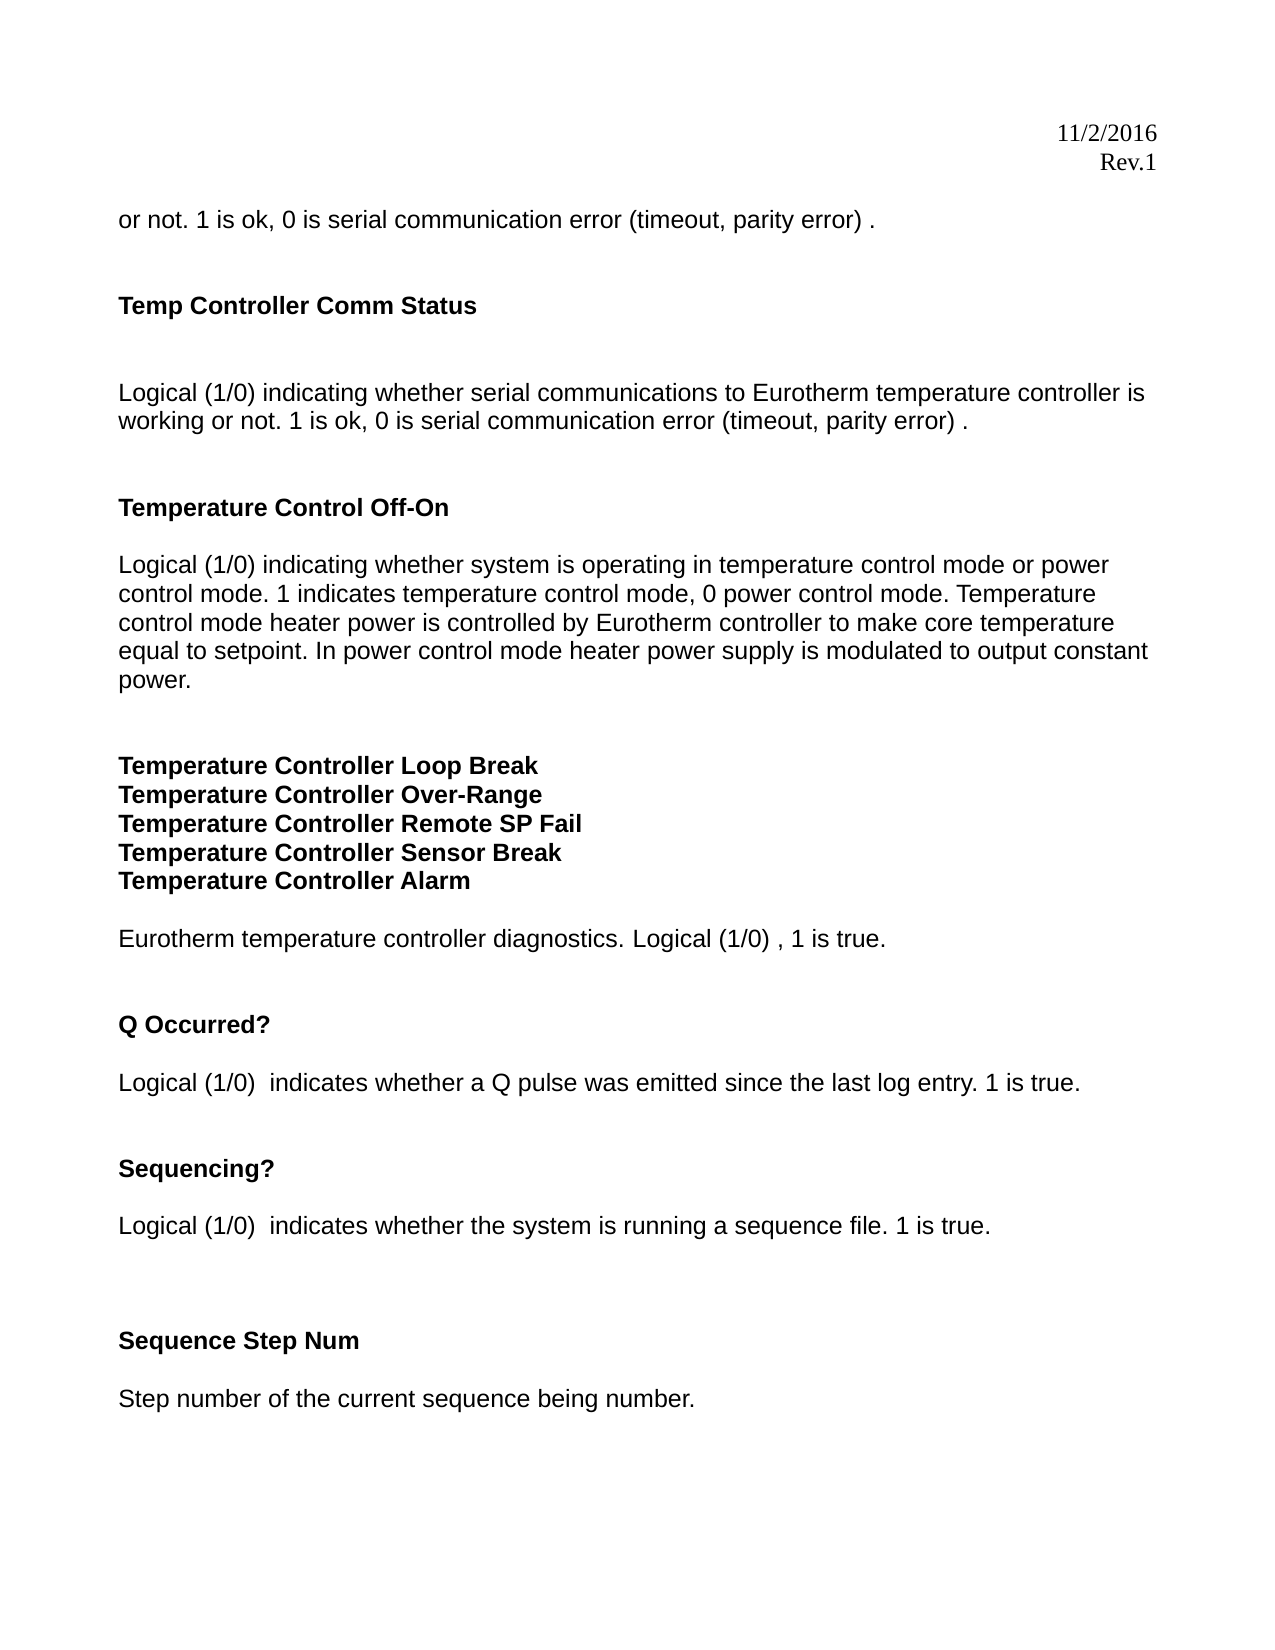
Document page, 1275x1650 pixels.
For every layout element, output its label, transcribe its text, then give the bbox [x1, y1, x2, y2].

text Sequence Step Num [118, 1326, 1157, 1355]
text Logical (1/0) indicates whether the system is running a sequence file. 1 is true. [118, 1211, 1157, 1240]
text Temperature Controller Sensor Break [118, 838, 1157, 866]
text or not. 1 is ok, 0 is serial communication error (timeout, parity error) . [118, 205, 1157, 234]
text Sequencing? [118, 1154, 1157, 1183]
text Temp Controller Comm Status [118, 291, 1157, 320]
text Logical (1/0) indicates whether a Q pulse was emitted since the last log entry. 1 is true. [118, 1068, 1157, 1096]
text Temperature Controller Over-Range [118, 780, 1157, 809]
text Temperature Controller Remote SP Fail [118, 809, 1157, 838]
text Temperature Control Off-On [118, 493, 1157, 521]
text Step number of the current sequence being number. [118, 1384, 1157, 1413]
text Logical (1/0) indicating whether serial communications to Eurotherm temperature controller is working or not. 1 is ok, 0 is serial communication error (timeout, parity error) . [118, 378, 1157, 435]
text Q Occurred? [118, 1010, 1157, 1039]
text Temperature Controller Loop Break [118, 751, 1157, 780]
text Logical (1/0) indicating whether system is operating in temperature control mode or power control mode. 1 indicates temperature control mode, 0 power control mode. Temperature control mode heater power is controlled by Eurotherm controller to make core temperature equal to setpoint. In power control mode heater power supply is modulated to output constant power. [118, 550, 1157, 694]
text Eurotherm temperature controller diagnostics. Logical (1/0) , 1 is true. [118, 924, 1157, 953]
text Temperature Controller Alarm [118, 866, 1157, 895]
